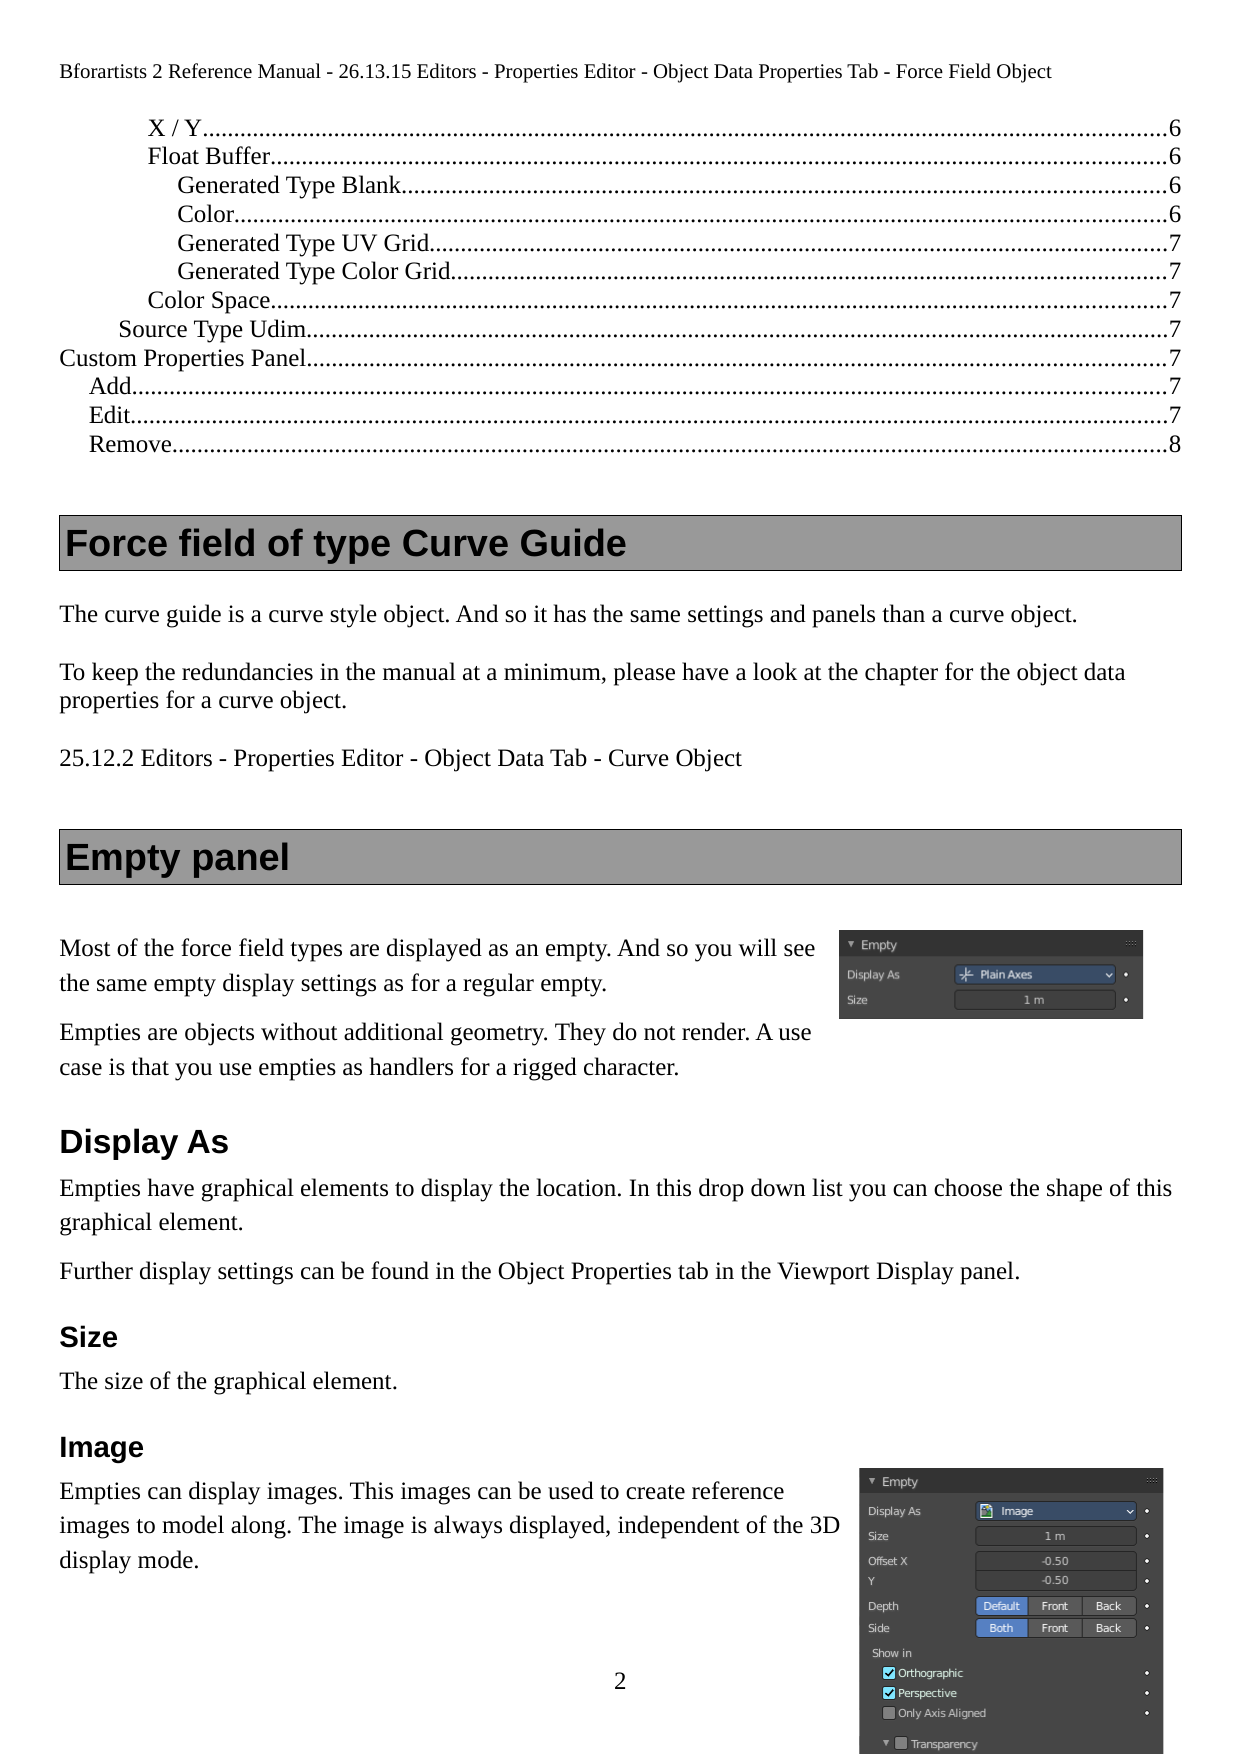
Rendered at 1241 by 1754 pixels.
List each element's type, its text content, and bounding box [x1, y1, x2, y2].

text The size of the graphical element. [59, 1366, 1181, 1395]
text Custom Properties Panel 7 [59, 343, 1181, 371]
text X / Y 6 [147, 113, 1181, 141]
text Add 7 [88, 371, 1181, 400]
text Further display settings can be found in the Object Properties tab in the Viewport Display panel. [59, 1256, 1181, 1285]
picture [859, 1468, 1164, 1754]
text Color 6 [177, 199, 1181, 228]
text Generated Type Color Grid 7 [177, 256, 1181, 285]
picture [839, 930, 1144, 1019]
subtitle Image [59, 1430, 1181, 1463]
text The curve guide is a curve style object. And so it has the same settings and panels than a curve object. [59, 599, 1181, 628]
text Generated Type Blank 6 [177, 170, 1181, 199]
text Empties are objects without additional geometry. They do not render. A use case is that you use empties as handlers for a rigged character. [59, 1017, 1181, 1080]
text Edit 7 [88, 400, 1181, 429]
text To keep the redundancies in the manual at a minimum, please have a look at the chapter for the object data properties for a curve object. [59, 657, 1181, 714]
text Remove 8 [88, 429, 1181, 458]
text Generated Type UV Grid 7 [177, 228, 1181, 256]
text Color Space 7 [147, 285, 1181, 314]
text 25.12.2 Editors - Properties Editor - Object Data Tab - Curve Object [59, 743, 1181, 772]
text Float Buffer 6 [147, 141, 1181, 170]
text Empties can display images. This images can be used to create reference images to model along. The image is always displayed, independent of the 3D display mode. [59, 1476, 859, 1574]
table_header Force field of type Curve Guide [60, 516, 1181, 570]
text Empties have graphical elements to display the location. In this drop down list you can choose the shape of this graphical element. [59, 1173, 1181, 1236]
text Most of the force field types are displayed as an empty. And so you will see the same empty display settings as for a regular empty. [59, 933, 839, 997]
subtitle Display As [59, 1121, 1181, 1160]
text Source Type Udim 7 [118, 314, 1181, 343]
table_header Empty panel [60, 830, 1181, 884]
subtitle Size [59, 1320, 1181, 1353]
